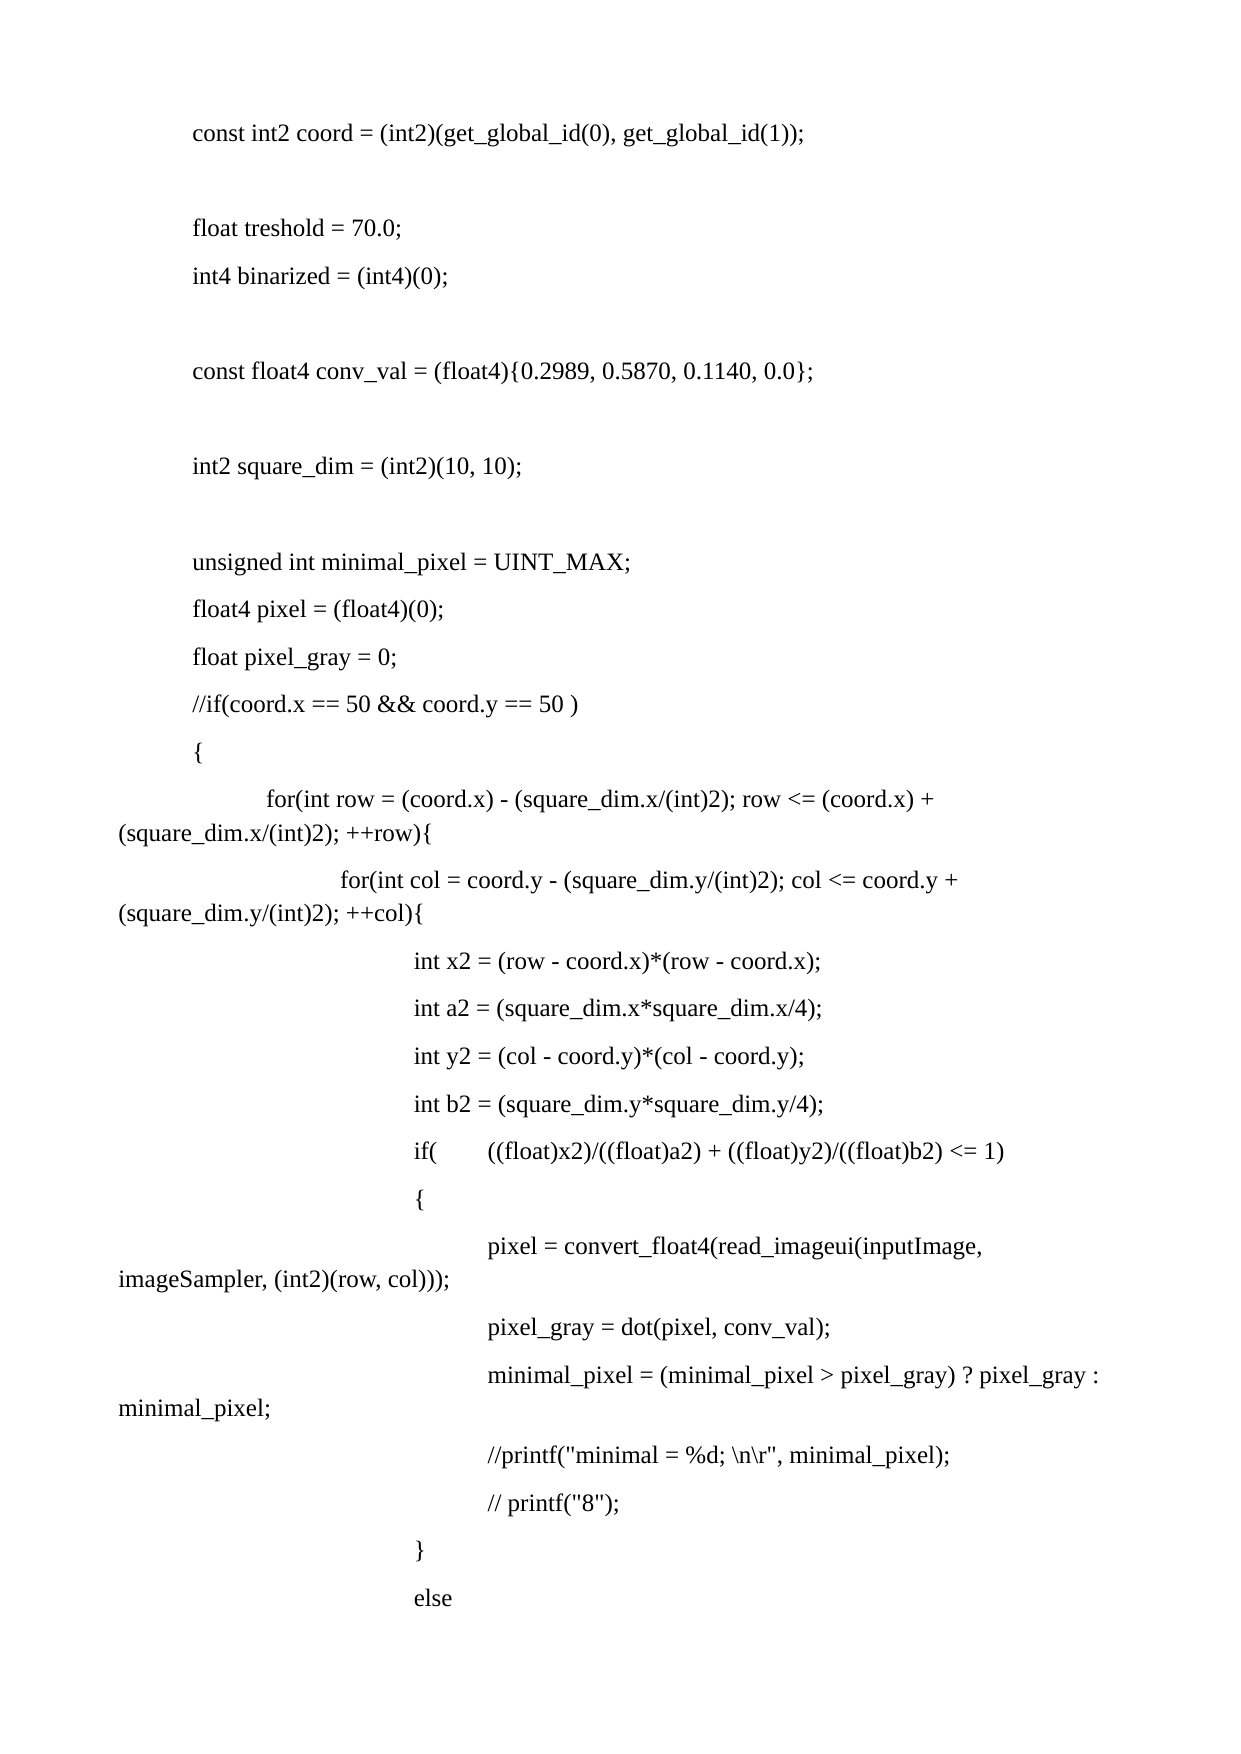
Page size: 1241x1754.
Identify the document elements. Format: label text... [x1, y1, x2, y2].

text float pixel_gray = 0; [118, 642, 1122, 671]
text int4 binarized = (int4)(0); [118, 261, 1122, 290]
text float4 pixel = (float4)(0); [118, 594, 1122, 623]
text } [118, 1536, 1122, 1564]
text float treshold = 70.0; [118, 213, 1122, 242]
text int b2 = (square_dim.y*square_dim.y/4); [118, 1089, 1122, 1117]
text int x2 = (row - coord.x)*(row - coord.x); [118, 946, 1122, 974]
text //if(coord.x == 50 && coord.y == 50 ) [118, 689, 1122, 718]
text { [118, 737, 1122, 766]
text const float4 conv_val = (float4){0.2989, 0.5870, 0.1140, 0.0}; [118, 356, 1122, 385]
text unsigned int minimal_pixel = UINT_MAX; [118, 547, 1122, 575]
text for(int col = coord.y - (square_dim.y/(int)2); col <= coord.y + (square_dim.y/(int)2); ++col){ [118, 865, 1122, 927]
text // printf("8"); [118, 1488, 1122, 1517]
text minimal_pixel = (minimal_pixel > pixel_gray) ? pixel_gray : minimal_pixel; [118, 1360, 1122, 1421]
text const int2 coord = (int2)(get_global_id(0), get_global_id(1)); [118, 118, 1122, 147]
text int y2 = (col - coord.y)*(col - coord.y); [118, 1041, 1122, 1070]
text //printf("minimal = %d; \n\r", minimal_pixel); [118, 1440, 1122, 1469]
text for(int row = (coord.x) - (square_dim.x/(int)2); row <= (coord.x) + (square_dim.x/(int)2); ++row){ [118, 784, 1122, 846]
text else [118, 1583, 1122, 1612]
text { [118, 1184, 1122, 1213]
text if( ((float)x2)/((float)a2) + ((float)y2)/((float)b2) <= 1) [118, 1136, 1122, 1165]
text int a2 = (square_dim.x*square_dim.x/4); [118, 993, 1122, 1022]
text pixel_gray = dot(pixel, conv_val); [118, 1312, 1122, 1341]
text int2 square_dim = (int2)(10, 10); [118, 451, 1122, 480]
text pixel = convert_float4(read_imageui(inputImage, imageSampler, (int2)(row, col))); [118, 1231, 1122, 1293]
